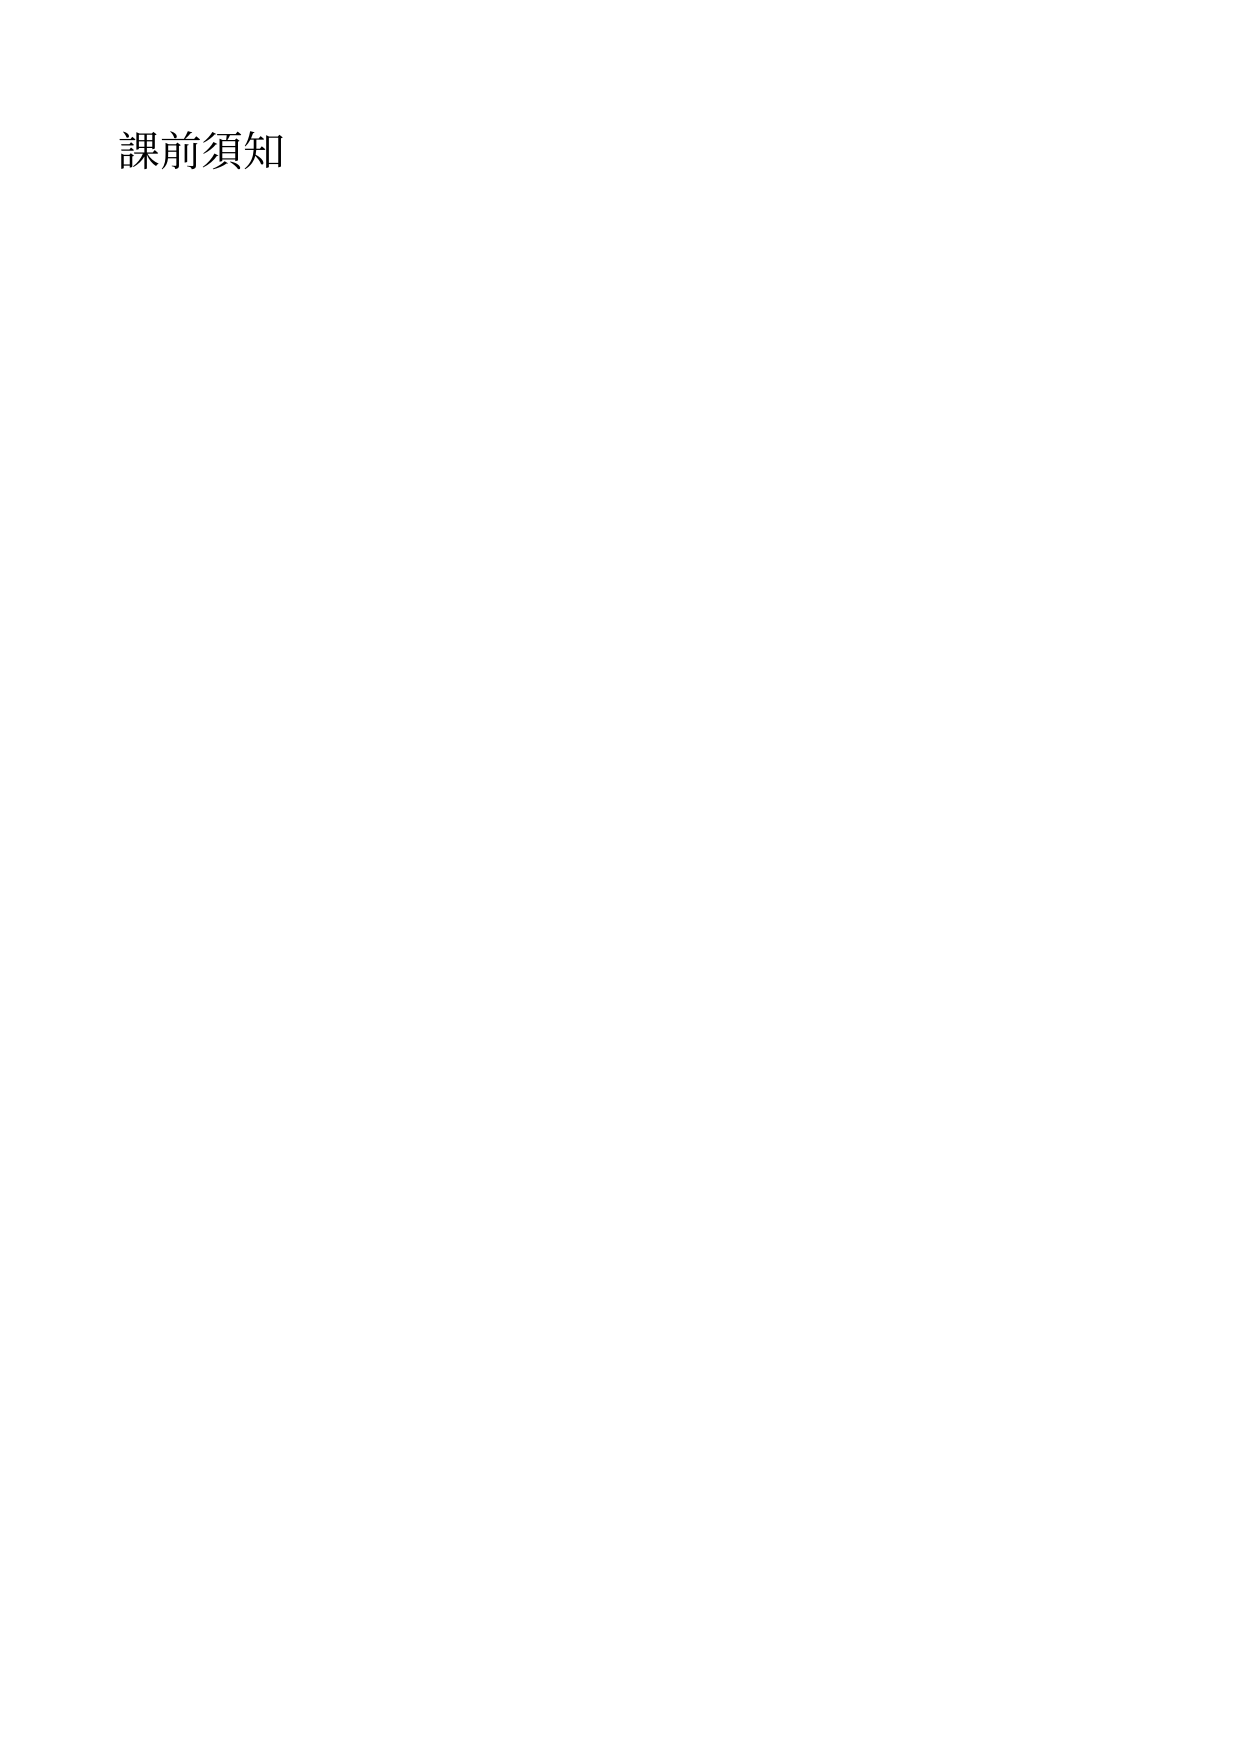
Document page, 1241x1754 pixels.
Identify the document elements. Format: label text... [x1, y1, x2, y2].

text 課前須知 [118, 118, 1122, 178]
